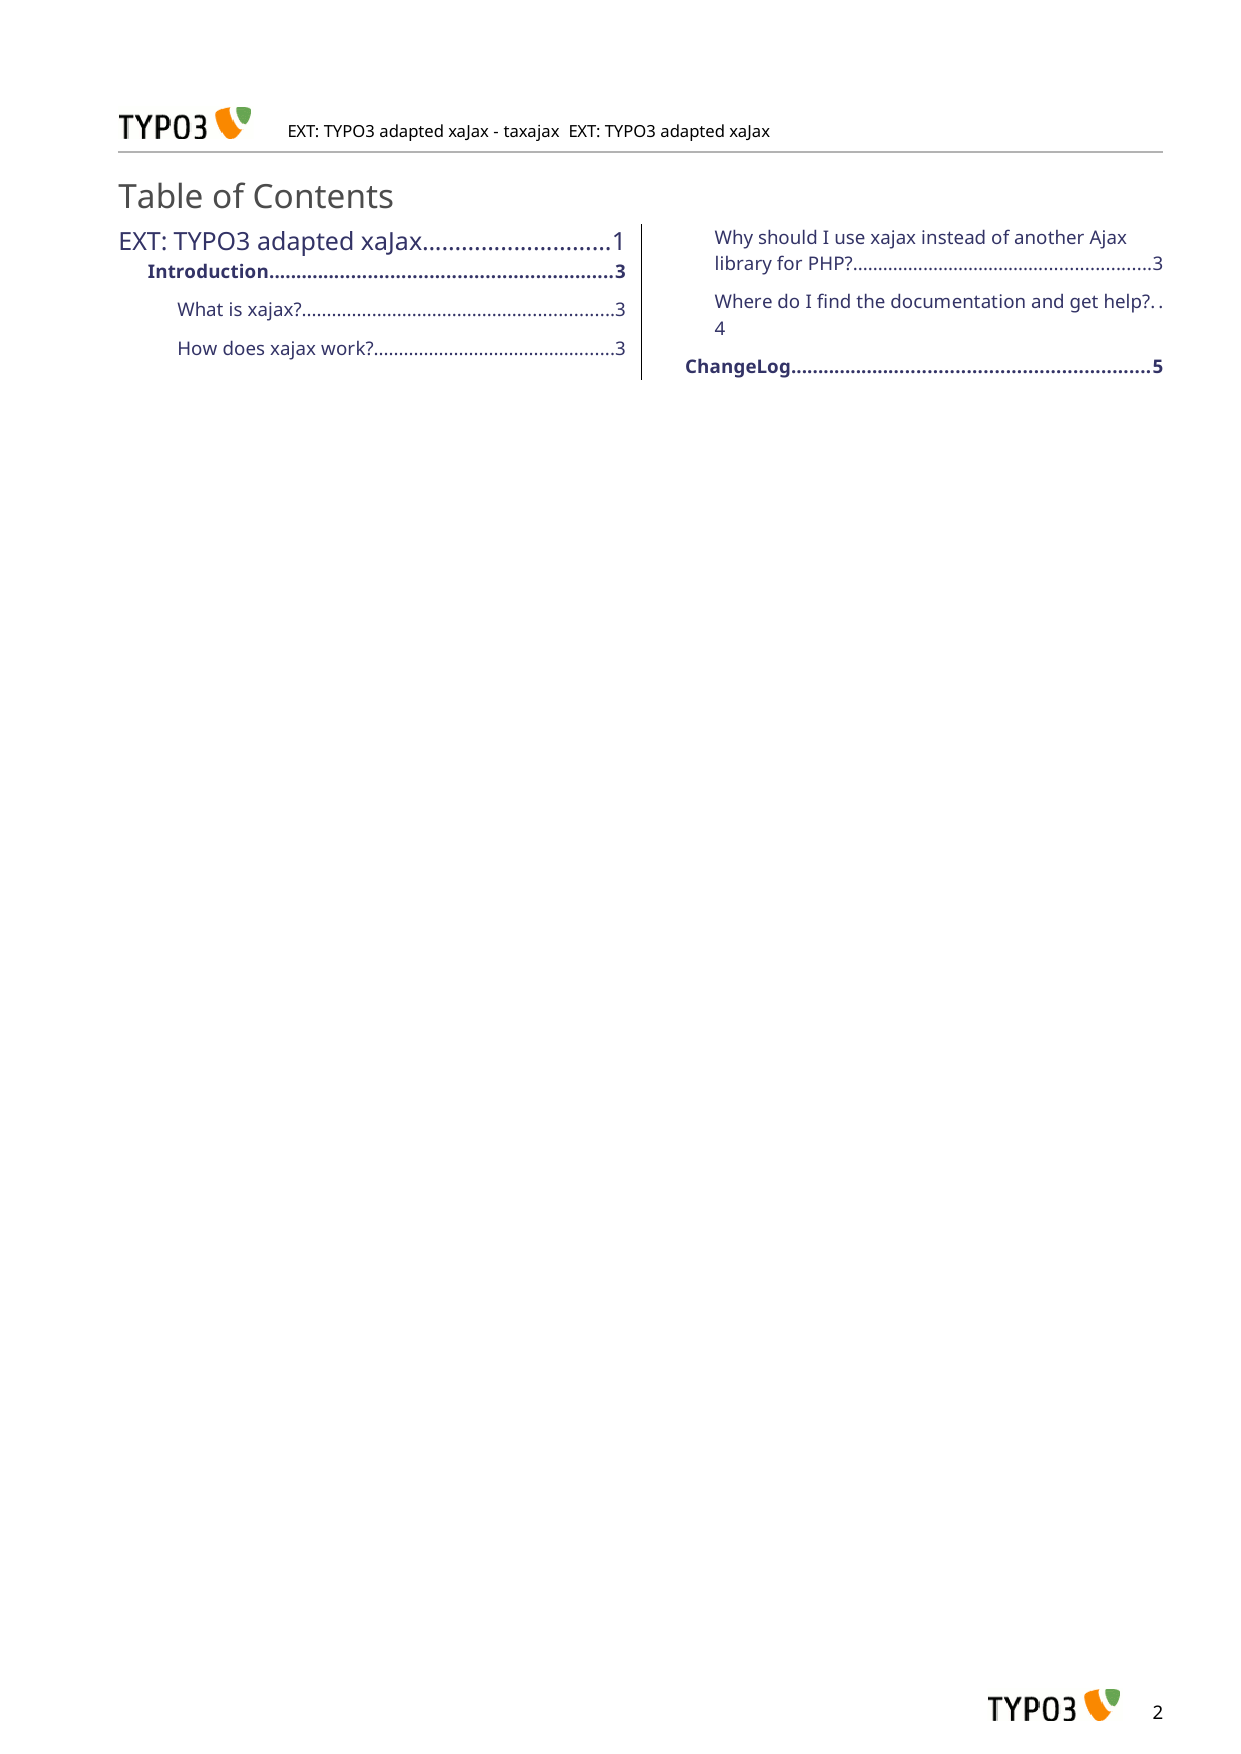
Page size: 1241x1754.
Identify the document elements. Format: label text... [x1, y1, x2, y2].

text What is xajax? 3 [177, 296, 626, 322]
text Introduction 3 [148, 258, 626, 284]
text ChangeLog 5 [685, 353, 1163, 379]
text Where do I find the documentation and get help? 4 [714, 288, 1163, 341]
picture [987, 1688, 1123, 1721]
text How does xajax work? 3 [177, 335, 626, 361]
picture [118, 106, 254, 139]
text Why should I use xajax instead of another Ajax library for PHP? 3 [714, 224, 1163, 276]
text EXT: TYPO3 adapted xaJax 1 [118, 224, 626, 258]
subtitle Table of Contents [118, 172, 1163, 218]
